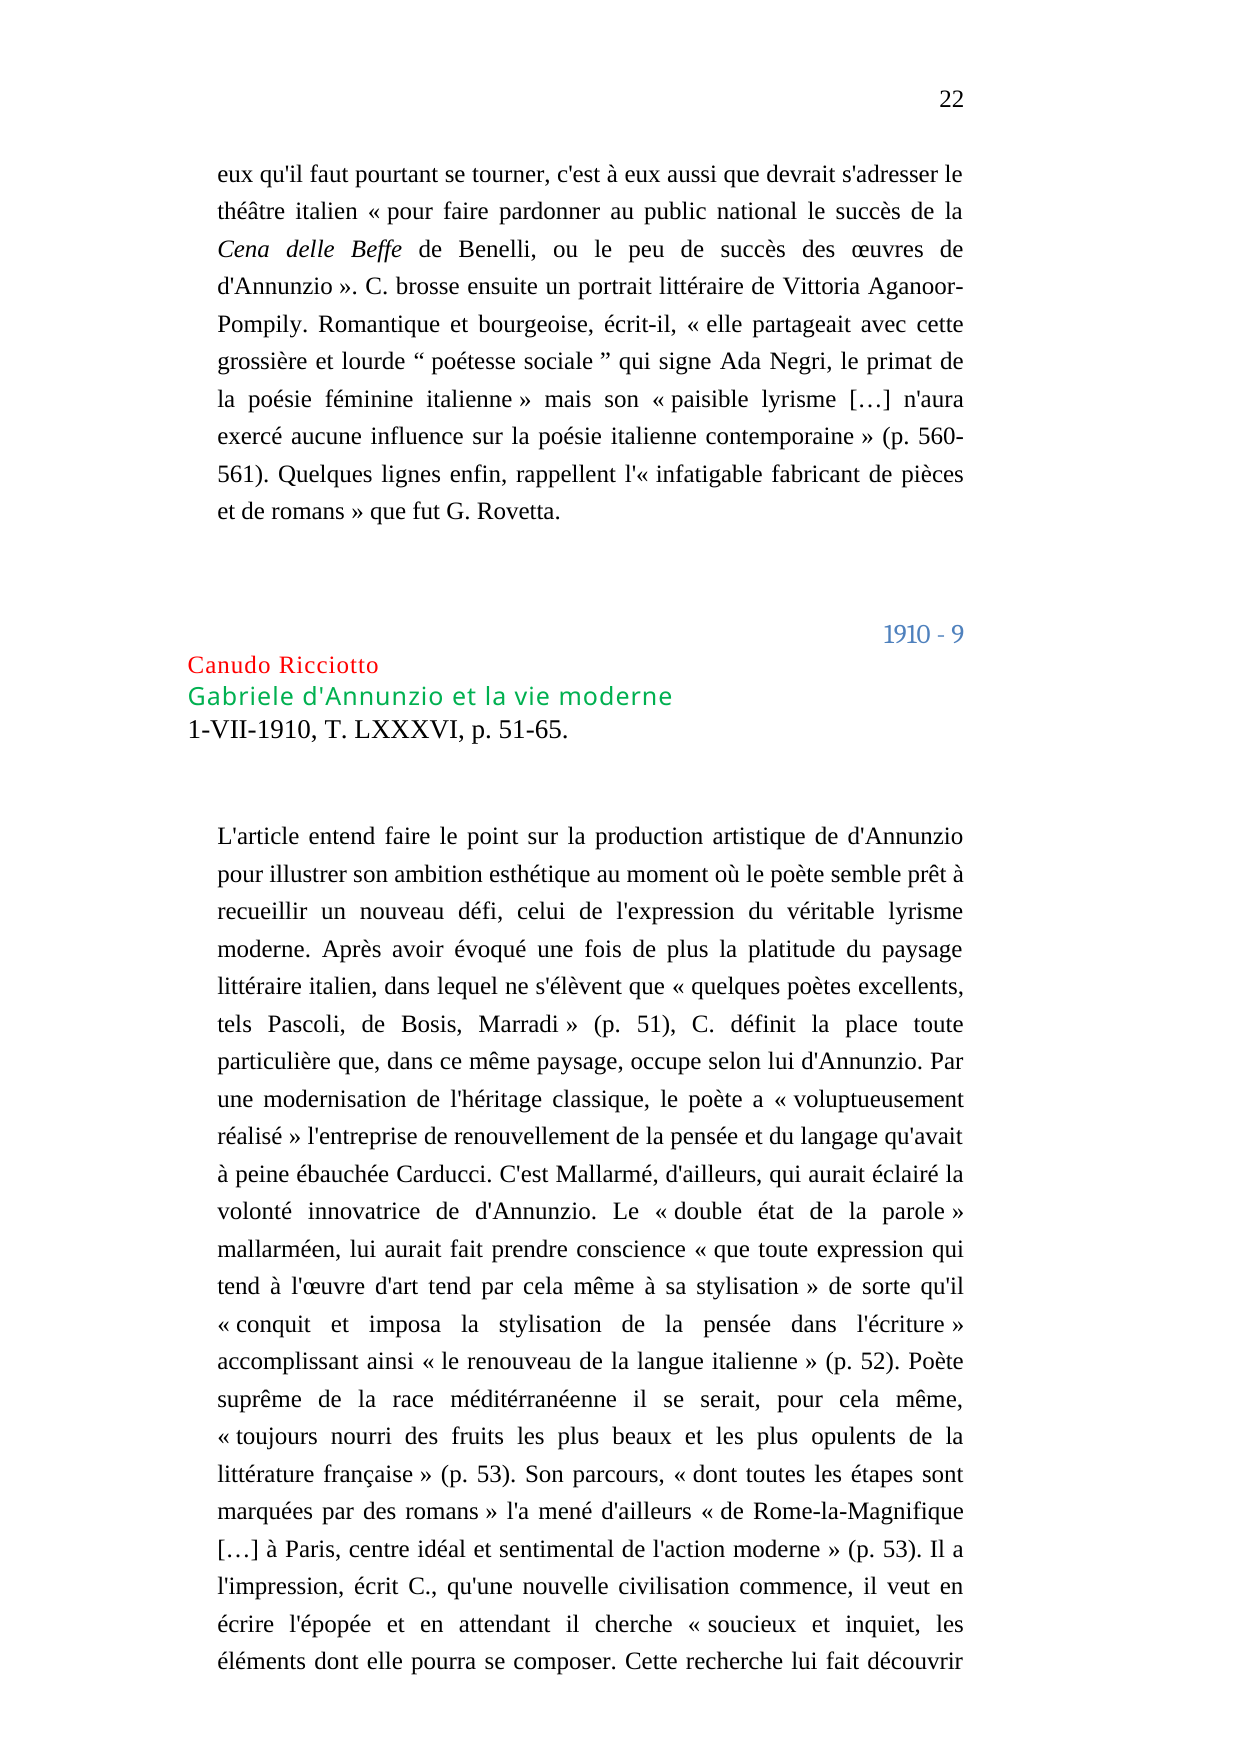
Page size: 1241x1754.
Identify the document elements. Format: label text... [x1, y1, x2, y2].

text L'article entend faire le point sur la production artistique de d'Annunzio pour illustrer son ambition esthétique au moment où le poète semble prêt à recueillir un nouveau défi, celui de l'expression du véritable lyrisme moderne. Après avoir évoqué une fois de plus la platitude du paysage littéraire italien, dans lequel ne s'élèvent que « quelques poètes excellents, tels Pascoli, de Bosis, Marradi » (p. 51), C. définit la place toute particulière que, dans ce même paysage, occupe selon lui d'Annunzio. Par une modernisation de l'héritage classique, le poète a « voluptueusement réalisé » l'entreprise de renouvellement de la pensée et du langage qu'avait à peine ébauchée Carducci. C'est Mallarmé, d'ailleurs, qui aurait éclairé la volonté innovatrice de d'Annunzio. Le « double état de la parole » mallarméen, lui aurait fait prendre conscience « que toute expression qui tend à l'œuvre d'art tend par cela même à sa stylisation » de sorte qu'il « conquit et imposa la stylisation de la pensée dans l'écriture » accomplissant ainsi « le renouveau de la langue italienne » (p. 52). Poète suprême de la race méditérranéenne il se serait, pour cela même, « toujours nourri des fruits les plus beaux et les plus opulents de la littérature française » (p. 53). Son parcours, « dont toutes les étapes sont marquées par des romans » l'a mené d'ailleurs « de Rome-la-Magnifique […] à Paris, centre idéal et sentimental de l'action moderne » (p. 53). Il a l'impression, écrit C., qu'une nouvelle civilisation commence, il veut en écrire l'épopée et en attendant il cherche « soucieux et inquiet, les éléments dont elle pourra se composer. Cette recherche lui fait découvrir [217, 813, 964, 1675]
text 1-VII-1910, T. LXXXVI, p. 51-65. [187, 713, 1131, 744]
text eux qu'il faut pourtant se tourner, c'est à eux aussi que devrait s'adresser le théâtre italien « pour faire pardonner au public national le succès de la Cena delle Beffe de Benelli, ou le peu de succès des œuvres de d'Annunzio ». C. brosse ensuite un portrait littéraire de Vittoria Aganoor-Pompily. Romantique et bourgeoise, écrit-il, « elle partageait avec cette grossière et lourde “ poétesse sociale ” qui signe Ada Negri, le primat de la poésie féminine italienne » mais son « paisible lyrisme […] n'aura exercé aucune influence sur la poésie italienne contemporaine » (p. 560-561). Quelques lignes enfin, rappellent l'« infatigable fabricant de pièces et de romans » que fut G. Rovetta. [217, 150, 964, 525]
text Gabriele d'Annunzio et la vie moderne [187, 679, 1053, 713]
subtitle 1910 - 9 [217, 612, 964, 650]
text Canudo Ricciotto [187, 650, 1053, 679]
